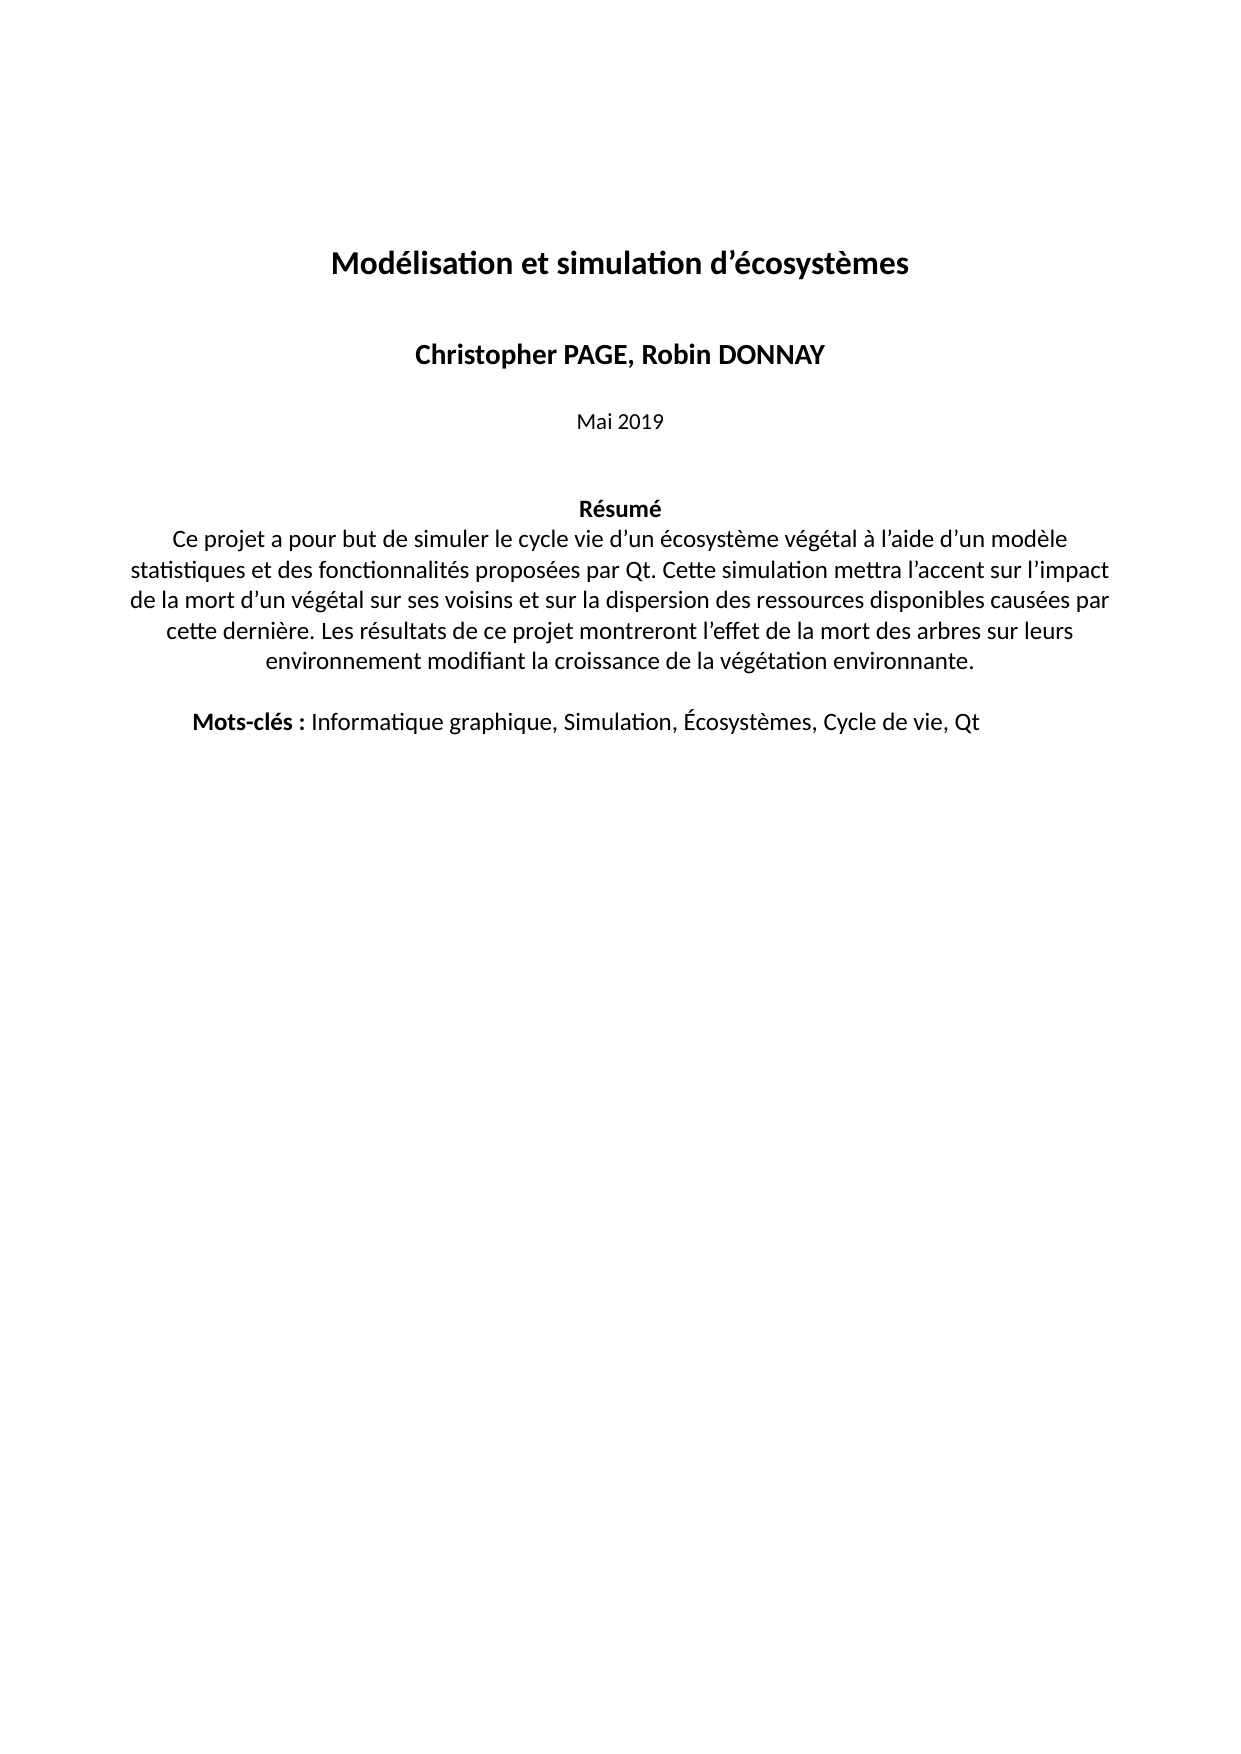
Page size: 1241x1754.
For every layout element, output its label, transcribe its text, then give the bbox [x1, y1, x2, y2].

text Mots-clés : Informatique graphique, Simulation, Écosystèmes, Cycle de vie, Qt [118, 706, 1122, 737]
text Résumé [118, 493, 1122, 523]
text Christopher PAGE, Robin DONNAY [118, 336, 1122, 372]
text Ce projet a pour but de simuler le cycle vie d’un écosystème végétal à l’aide d’un modèle statistiques et des fonctionnalités proposées par Qt. Cette simulation mettra l’accent sur l’impact de la mort d’un végétal sur ses voisins et sur la dispersion des ressources disponibles causées par cette dernière. Les résultats de ce projet montreront l’effet de la mort des arbres sur leurs environnement modifiant la croissance de la végétation environnante. [118, 523, 1122, 676]
title Modélisation et simulation d’écosystèmes [189, 242, 1051, 283]
text Mai 2019 [118, 407, 1122, 435]
